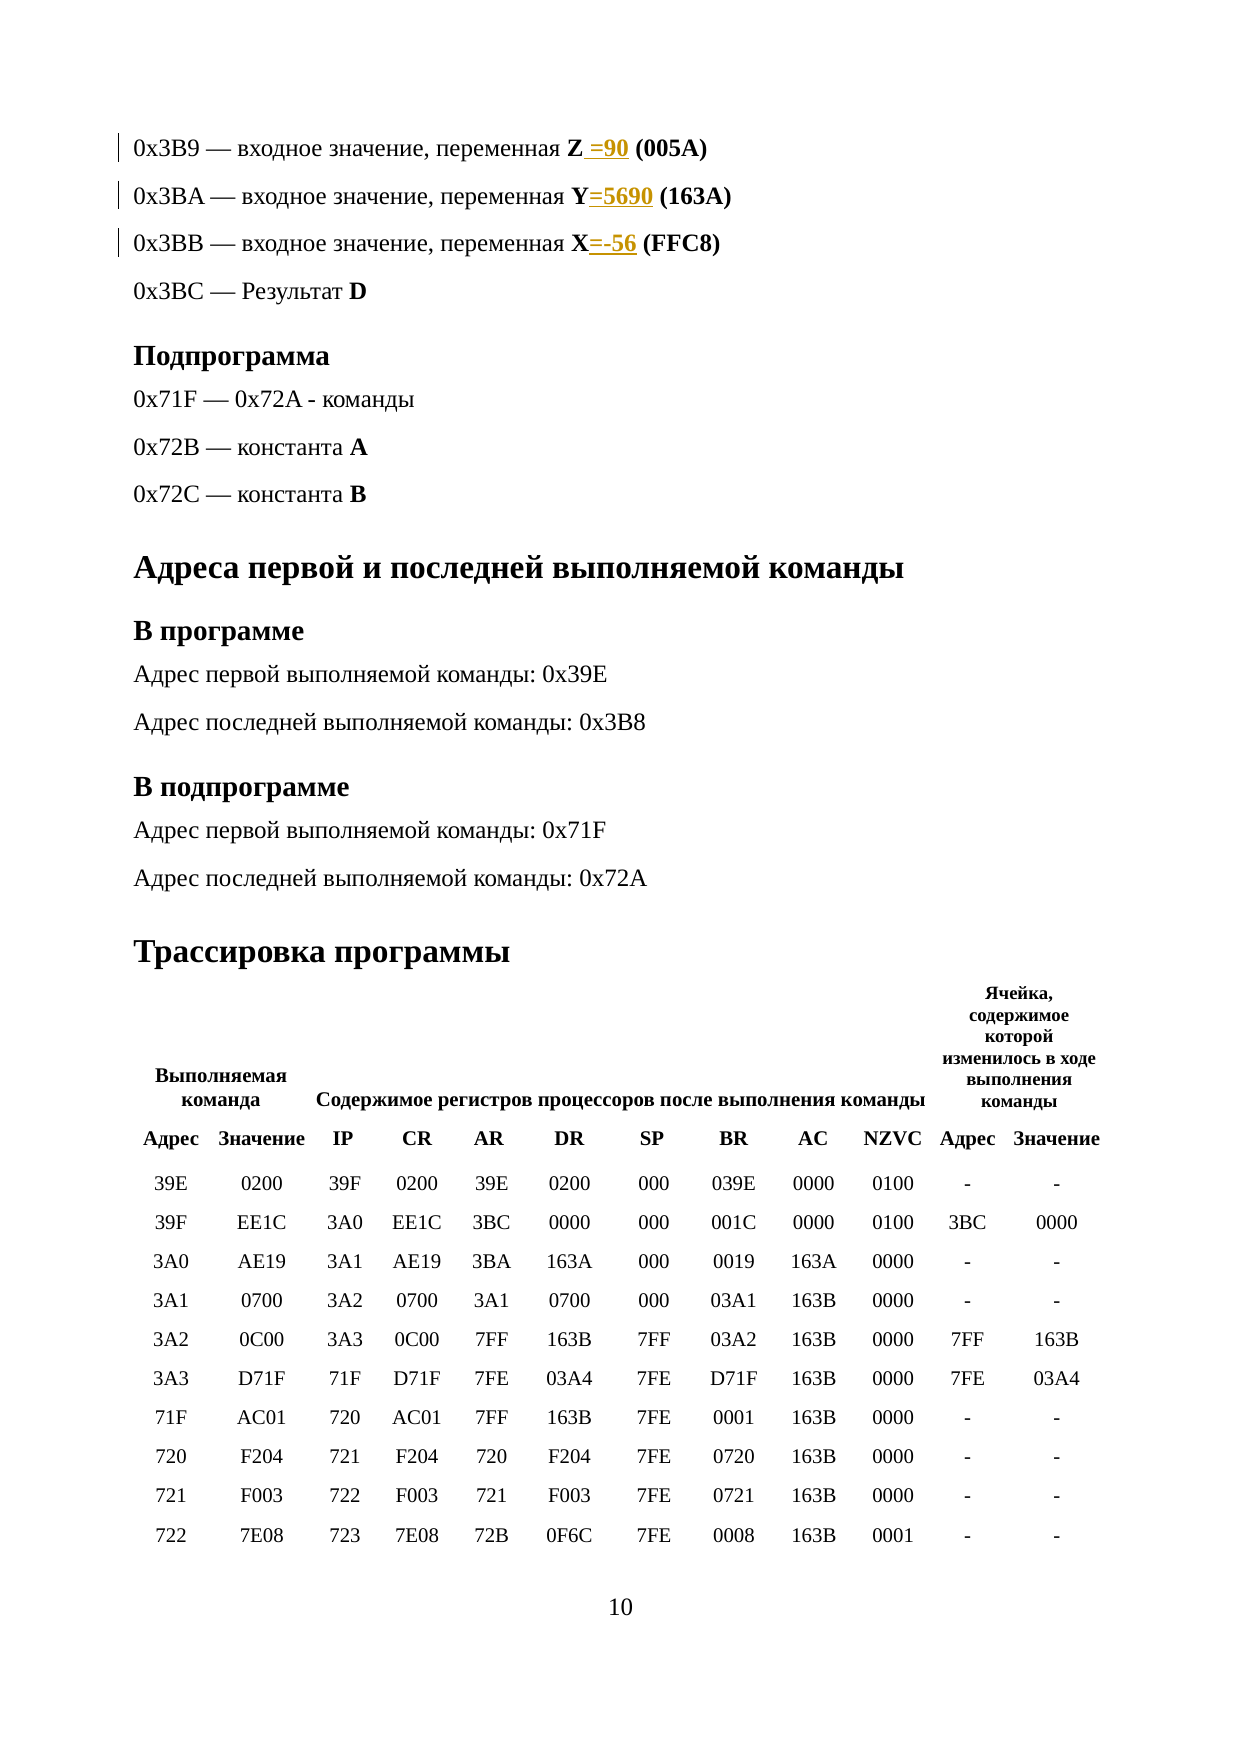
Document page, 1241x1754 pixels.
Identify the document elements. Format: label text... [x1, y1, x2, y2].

table_cell - [930, 1165, 1005, 1210]
table_cell 39E [130, 1165, 211, 1210]
table_cell - [930, 1288, 1005, 1327]
table_cell 0F6C [527, 1523, 611, 1562]
table_cell 3BC [930, 1210, 1005, 1249]
table_cell 163B [771, 1444, 856, 1483]
table_cell 39F [312, 1165, 378, 1210]
table_cell F204 [378, 1444, 456, 1483]
table_cell 7FF [456, 1405, 527, 1444]
text Адрес первой выполняемой команды: 0x39E [133, 659, 1107, 688]
table_cell 0000 [856, 1288, 930, 1327]
table_cell 0000 [527, 1210, 611, 1249]
table_cell AC01 [378, 1405, 456, 1444]
table_cell 163B [771, 1288, 856, 1327]
table_cell - [930, 1444, 1005, 1483]
text 0x3BC — Результат D [133, 276, 1107, 305]
table_cell 163B [771, 1523, 856, 1562]
table_cell 0100 [856, 1165, 930, 1210]
table_cell 721 [130, 1484, 211, 1522]
table_cell F003 [211, 1484, 312, 1522]
text Адрес последней выполняемой команды: 0x3B8 [133, 707, 1107, 736]
table_cell 3A3 [312, 1327, 378, 1366]
table_cell 71F [312, 1366, 378, 1405]
table_cell 7FF [611, 1327, 696, 1366]
table_header Содержимое регистров процессоров после выполнения команды [312, 982, 930, 1126]
table_cell - [930, 1249, 1005, 1288]
table_cell - [1005, 1288, 1108, 1327]
text 0x71F — 0x72A - команды [133, 384, 1107, 413]
table_cell 3A1 [456, 1288, 527, 1327]
table_cell 721 [456, 1484, 527, 1522]
table_cell 0C00 [378, 1327, 456, 1366]
table_cell 3BC [456, 1210, 527, 1249]
table_cell AC [771, 1126, 856, 1165]
text 0x3BB — входное значение, переменная X=-56 (FFC8) [133, 228, 1107, 257]
table_cell 000 [611, 1210, 696, 1249]
table_cell 3A1 [130, 1288, 211, 1327]
subtitle Трассировка программы [133, 931, 1107, 969]
table_cell 0C00 [211, 1327, 312, 1366]
table_cell 7FE [611, 1366, 696, 1405]
table_cell IP [312, 1126, 378, 1165]
table_header Выполняемая команда [130, 982, 312, 1126]
table_cell 723 [312, 1523, 378, 1562]
table_cell 720 [456, 1444, 527, 1483]
table_cell 3A3 [130, 1366, 211, 1405]
table_cell 39E [456, 1165, 527, 1210]
table_cell NZVC [856, 1126, 930, 1165]
table_cell 7FE [611, 1444, 696, 1483]
table_cell 0100 [856, 1210, 930, 1249]
table_cell - [1005, 1523, 1108, 1562]
table_cell 0000 [856, 1444, 930, 1483]
table_cell 163B [771, 1366, 856, 1405]
table_cell 163B [527, 1327, 611, 1366]
table_cell 3A1 [312, 1249, 378, 1288]
table_cell 7FF [930, 1327, 1005, 1366]
table_cell EE1C [378, 1210, 456, 1249]
table_cell - [930, 1405, 1005, 1444]
table_cell 0700 [527, 1288, 611, 1327]
text Адрес первой выполняемой команды: 0x71F [133, 815, 1107, 844]
table_cell Значение [1005, 1126, 1108, 1165]
table_cell 0000 [771, 1210, 856, 1249]
table_cell Адрес [130, 1126, 211, 1165]
table_cell AE19 [378, 1249, 456, 1288]
table_cell 163A [771, 1249, 856, 1288]
table_cell 000 [611, 1288, 696, 1327]
table_cell 7FF [456, 1327, 527, 1366]
subtitle В программе [133, 613, 1107, 647]
table_cell 39F [130, 1210, 211, 1249]
table_cell 71F [130, 1405, 211, 1444]
table_cell 163B [771, 1484, 856, 1522]
table_cell 163B [771, 1405, 856, 1444]
table_cell 163B [527, 1405, 611, 1444]
table_cell 039E [696, 1165, 771, 1210]
table_cell 0200 [378, 1165, 456, 1210]
table_cell 7FE [930, 1366, 1005, 1405]
table_cell AC01 [211, 1405, 312, 1444]
text 0x3BA — входное значение, переменная Y=5690 (­163A)­ [133, 181, 1107, 209]
table_cell 001C [696, 1210, 771, 1249]
table_cell F003 [378, 1484, 456, 1522]
table_cell 72B [456, 1523, 527, 1562]
table_cell 163A [527, 1249, 611, 1288]
table_cell 0000 [856, 1366, 930, 1405]
table_cell D71F [696, 1366, 771, 1405]
table_cell 3A0 [130, 1249, 211, 1288]
table_cell 0019 [696, 1249, 771, 1288]
text 0x72B — константа A [133, 432, 1107, 461]
table_cell 3A2 [130, 1327, 211, 1366]
table_cell 03A4 [527, 1366, 611, 1405]
table_cell 0000 [1005, 1210, 1108, 1249]
table_cell 7FE [611, 1405, 696, 1444]
table_cell 000 [611, 1249, 696, 1288]
subtitle В подпрограмме [133, 769, 1107, 803]
table_cell 722 [130, 1523, 211, 1562]
text 0x72C — константа B [133, 479, 1107, 508]
table_cell 720 [312, 1405, 378, 1444]
table_cell - [1005, 1405, 1108, 1444]
table_cell - [930, 1523, 1005, 1562]
table_cell 0000 [771, 1165, 856, 1210]
table_cell - [930, 1484, 1005, 1522]
table_header Ячейка, содержимое которой изменилось в ходе выполнения команды [930, 982, 1108, 1126]
table_cell 7E08 [378, 1523, 456, 1562]
table_cell 0001 [696, 1405, 771, 1444]
table_cell 0721 [696, 1484, 771, 1522]
table_cell 0200 [211, 1165, 312, 1210]
table_cell 0700 [211, 1288, 312, 1327]
table_cell 0000 [856, 1249, 930, 1288]
table_cell Значение [211, 1126, 312, 1165]
subtitle Адреса первой и последней выполняемой команды [133, 548, 1107, 586]
table_cell - [1005, 1249, 1108, 1288]
table_cell - [1005, 1444, 1108, 1483]
table_cell 000 [611, 1165, 696, 1210]
table_cell 7FE [611, 1484, 696, 1522]
table_cell SP [611, 1126, 696, 1165]
table_cell 0000 [856, 1327, 930, 1366]
table_cell 03A4 [1005, 1366, 1108, 1405]
table_cell 0700 [378, 1288, 456, 1327]
table_cell D71F [211, 1366, 312, 1405]
table_cell 3A2 [312, 1288, 378, 1327]
table_cell 3A0 [312, 1210, 378, 1249]
table_cell D71F [378, 1366, 456, 1405]
table_cell F003 [527, 1484, 611, 1522]
table_cell 03A2 [696, 1327, 771, 1366]
table_cell AE19 [211, 1249, 312, 1288]
text 0x3B9 — входное значение, переменная Z =90 (005A) [133, 133, 1107, 162]
table_cell 7E08 [211, 1523, 312, 1562]
table_cell 0001 [856, 1523, 930, 1562]
table_cell 0000 [856, 1484, 930, 1522]
subtitle Подпрограмма [133, 338, 1107, 372]
table_cell 721 [312, 1444, 378, 1483]
table_cell 7FE [611, 1523, 696, 1562]
table_cell 722 [312, 1484, 378, 1522]
table_cell CR [378, 1126, 456, 1165]
table_cell EE1C [211, 1210, 312, 1249]
table_cell 0720 [696, 1444, 771, 1483]
table_cell 163B [1005, 1327, 1108, 1366]
table_cell 0008 [696, 1523, 771, 1562]
table_cell 720 [130, 1444, 211, 1483]
table_cell AR [456, 1126, 527, 1165]
table_cell DR [527, 1126, 611, 1165]
table_cell F204 [211, 1444, 312, 1483]
table_cell 0200 [527, 1165, 611, 1210]
table_cell BR [696, 1126, 771, 1165]
table_cell Адрес [930, 1126, 1005, 1165]
table_cell 0000 [856, 1405, 930, 1444]
table_cell 03A1 [696, 1288, 771, 1327]
table_cell 7FE [456, 1366, 527, 1405]
table_cell F204 [527, 1444, 611, 1483]
table_cell 3BA [456, 1249, 527, 1288]
table_cell - [1005, 1165, 1108, 1210]
table_cell - [1005, 1484, 1108, 1522]
table_cell 163B [771, 1327, 856, 1366]
text Адрес последней выполняемой команды: 0x72A [133, 863, 1107, 891]
